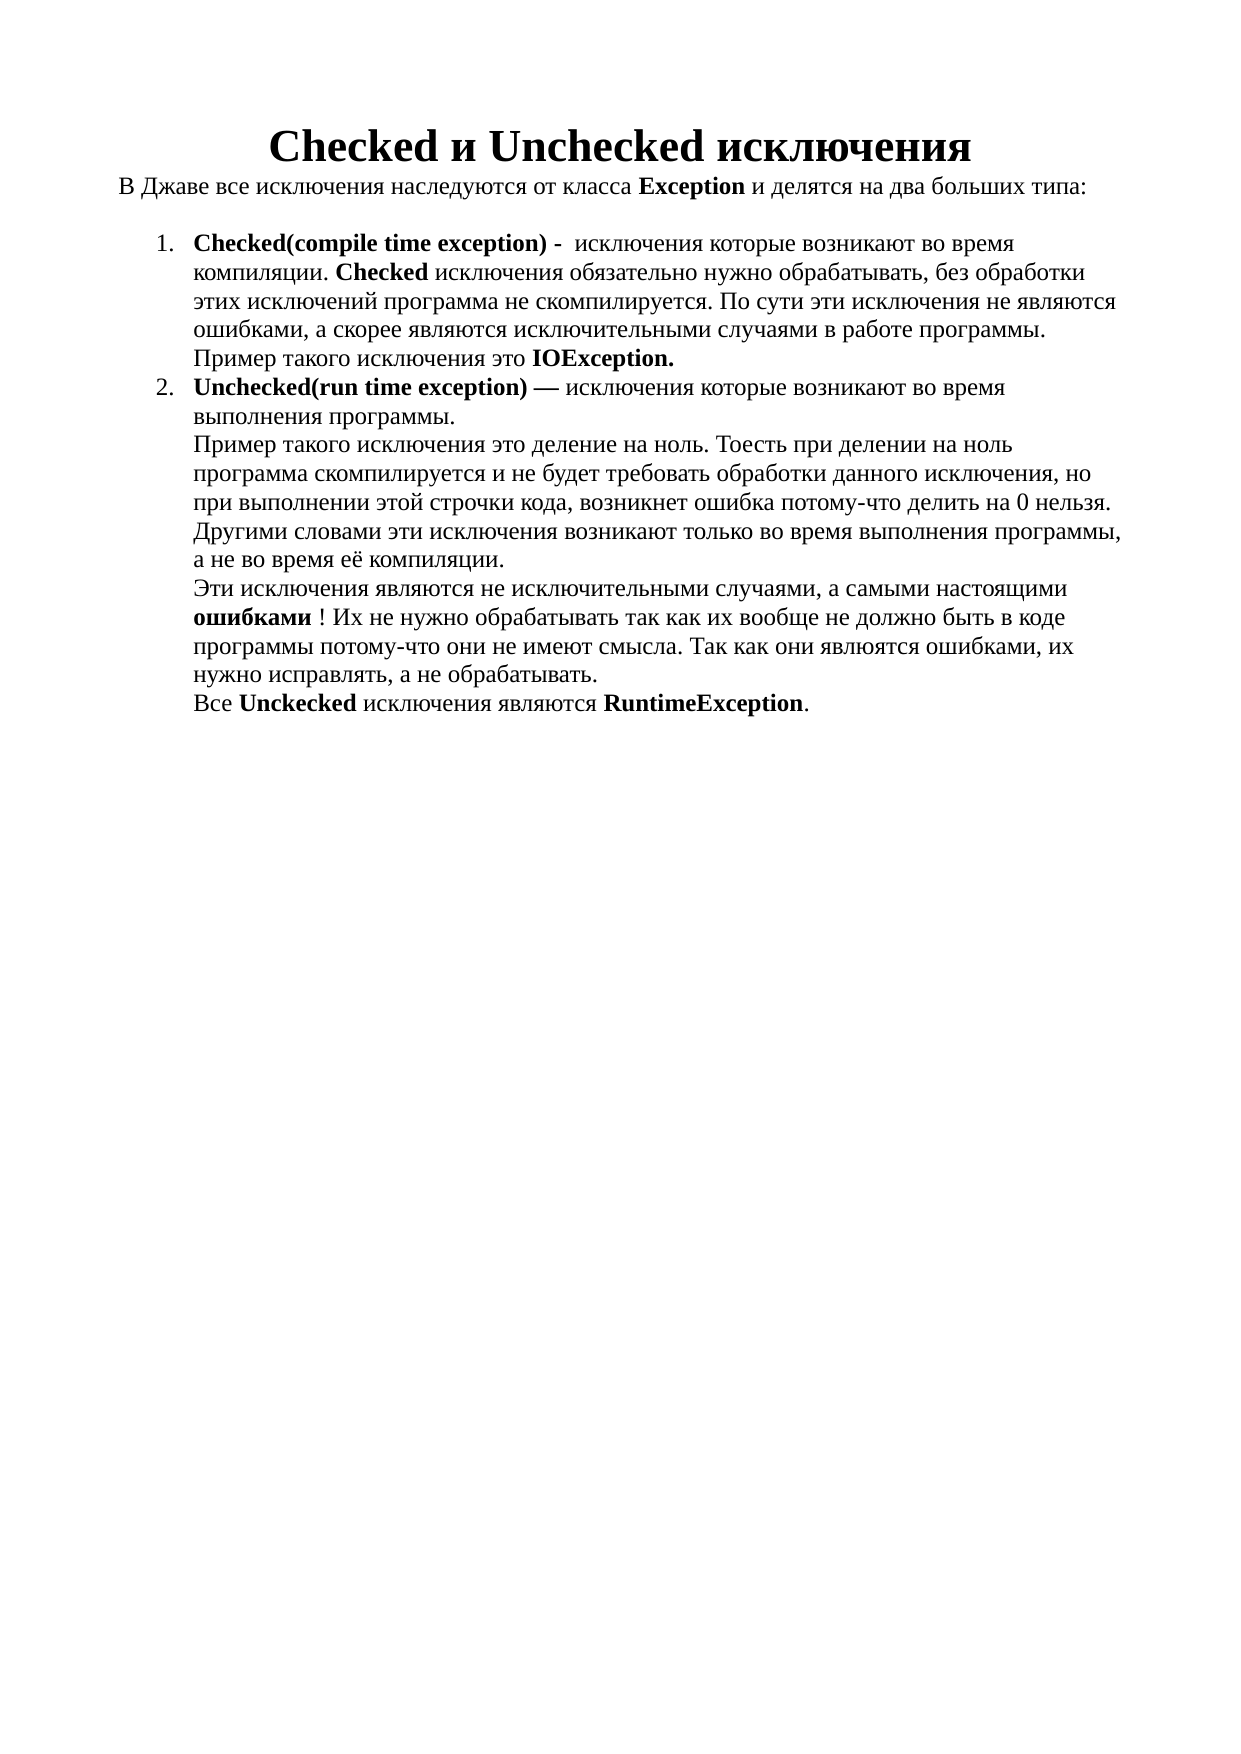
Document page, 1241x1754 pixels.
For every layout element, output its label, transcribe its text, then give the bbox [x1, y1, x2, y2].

list Другими словами эти исключения возникают только во время выполнения программы, а не во время её компиляции. [156, 516, 1122, 573]
list Checked(compile time exception) - исключения которые возникают во время компиляции. Checked исключения обязательно нужно обрабатывать, без обработки этих исключений программа не скомпилируется. По сути эти исключения не являются ошибками, а скорее являются исключительными случаями в работе программы. [156, 228, 1122, 343]
text Checked и Unchecked исключения [118, 118, 1122, 171]
list Все Unckecked исключения являются RuntimeException. [156, 688, 1122, 717]
list Эти исключения являются не исключительными случаями, а самыми настоящими ошибками ! Их не нужно обрабатывать так как их вообще не должно быть в коде программы потому-что они не имеют смысла. Так как они явлюятся ошибками, их нужно исправлять, а не обрабатывать. [156, 573, 1122, 688]
list Пример такого исключения это IOException. [156, 343, 1122, 372]
text В Джаве все исключения наследуются от класса Exception и делятся на два больших типа: [118, 171, 1122, 199]
list Пример такого исключения это деление на ноль. Тоесть при делении на ноль программа скомпилируется и не будет требовать обработки данного исключения, но при выполнении этой строчки кода, возникнет ошибка потому-что делить на 0 нельзя. [156, 429, 1122, 516]
list Unchecked(run time exception) — исключения которые возникают во время выполнения программы. [156, 372, 1122, 429]
